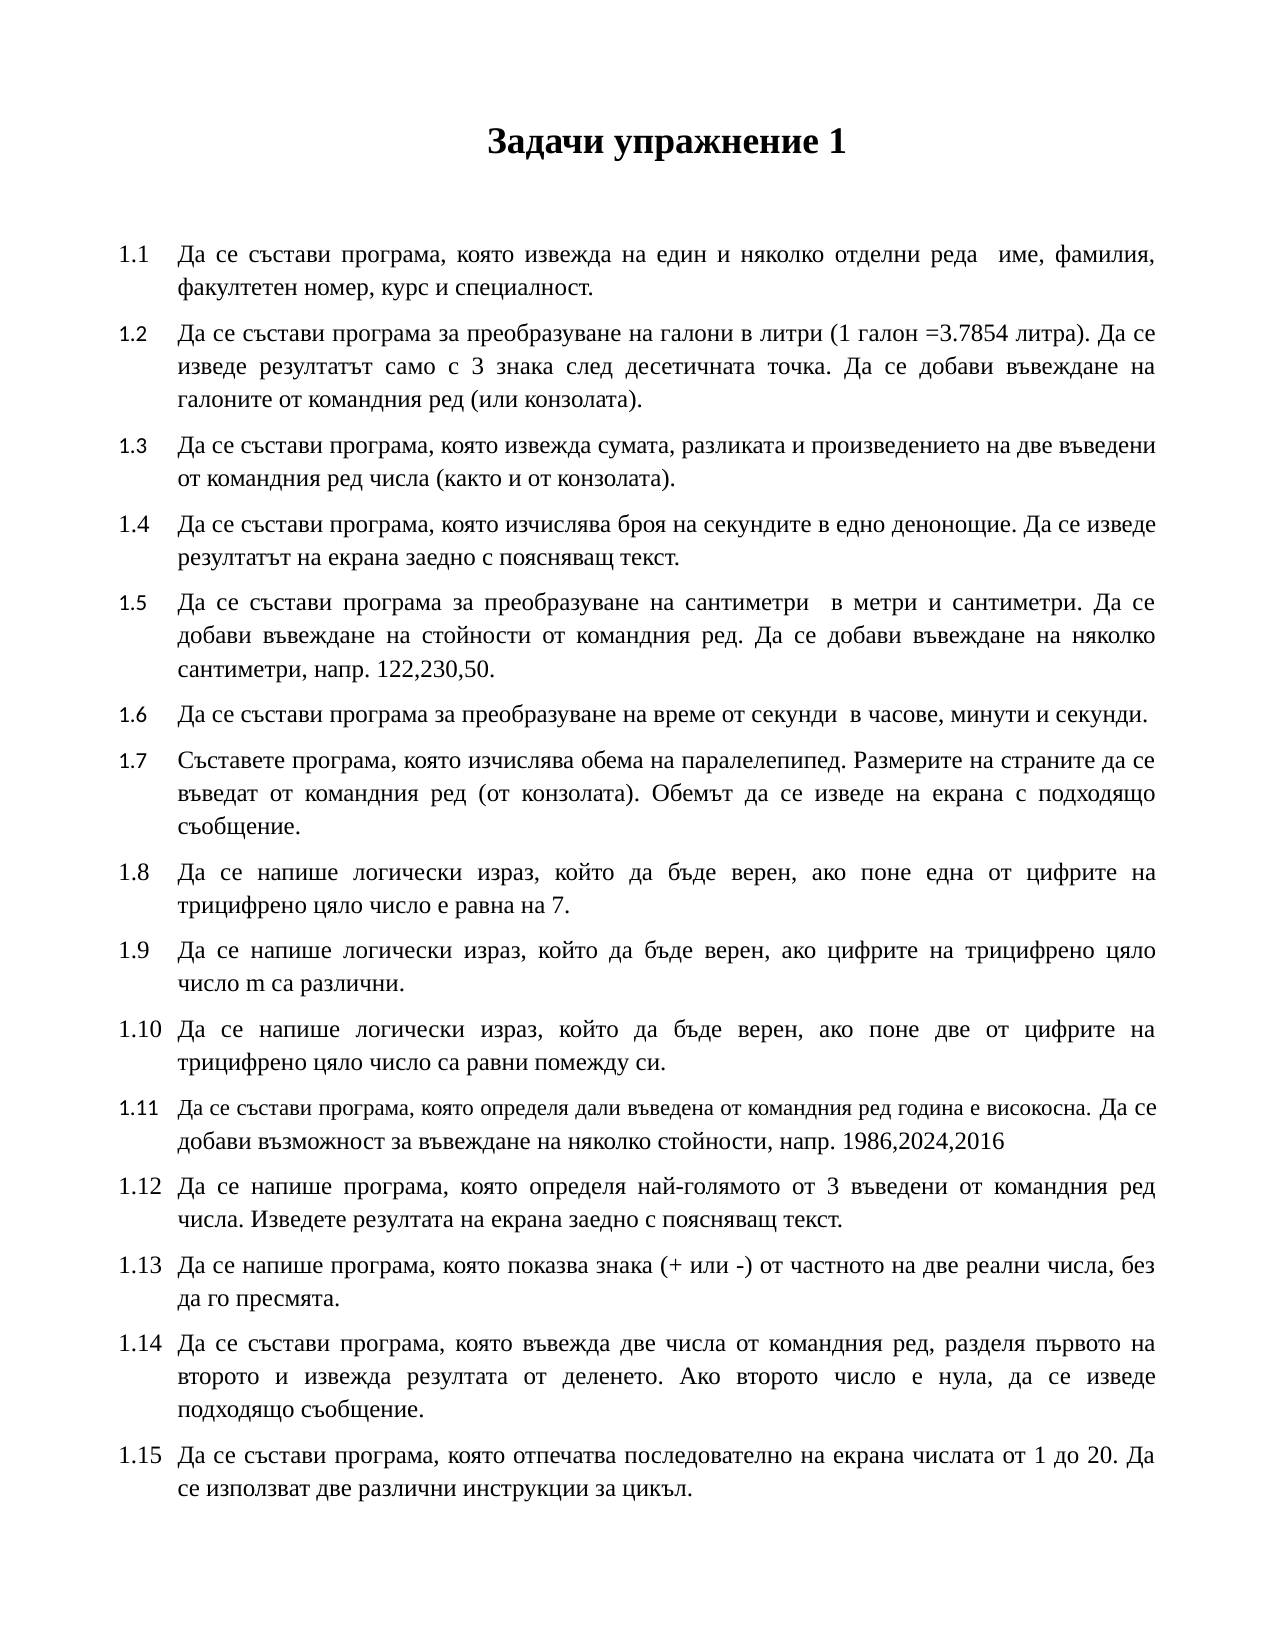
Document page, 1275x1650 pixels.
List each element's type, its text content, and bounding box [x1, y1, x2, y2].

list Съставете програма, която изчислява обема на паралелепипед. Размерите на страните да се въведат от командния ред (от конзолата). Обемът да се изведе на екрана с подходящо съобщение. [118, 745, 1157, 840]
list Да се състави програма, която извежда сумата, разликата и произведението на две въведени от командния ред числа (както и от конзолата). [118, 430, 1157, 492]
list Да се напише програма, която определя най-голямото от 3 въведени от командния ред числа. Изведете резултата на екрана заедно с поясняващ текст. [118, 1171, 1157, 1233]
list Задачи упражнение 1 [118, 118, 1157, 161]
list Да се напише логически израз, който да бъде верен, ако поне една от цифрите на трицифрено цяло число е равна на 7. [118, 857, 1157, 919]
list Да се състави програма, която въвежда две числа от командния ред, разделя първото на второто и извежда резултата от деленето. Ако второто число е нула, да се изведе подходящо съобщение. [118, 1328, 1157, 1423]
list Да се състави програма, която изчислява броя на секундите в едно денонощие. Да се изведе резултатът на екрана заедно с поясняващ текст. [118, 509, 1157, 571]
list Да се напише логически израз, който да бъде верен, ако поне две от цифрите на трицифрено цяло число са равни помежду си. [118, 1014, 1157, 1076]
list Да се състави програма за преобразуване на галони в литри (1 галон =3.7854 литра). Да се изведе резултатът само с 3 знака след десетичната точка. Да се добави въвеждане на галоните от командния ред (или конзолата). [118, 318, 1157, 413]
list Да се състави програма, която отпечатва последователно на екрана числата от 1 до 20. Да се използват две различни инструкции за цикъл. [118, 1440, 1157, 1502]
list Да се напише логически израз, който да бъде верен, ако цифрите на трицифрено цяло число m са различни. [118, 935, 1157, 997]
list Да се напише програма, която показва знака (+ или -) от частното на две реални числа, без да го пресмята. [118, 1250, 1157, 1312]
list Да се състави програма за преобразуване на сантиметри в метри и сантиметри. Да се добави въвеждане на стойности от командния ред. Да се добави въвеждане на няколко сантиметри, напр. 122,230,50. [118, 587, 1157, 682]
list Да се състави програма, която определя дали въведена от командния ред година е високосна. Да се добави възможност за въвеждане на няколко стойности, напр. 1986,2024,2016 [118, 1092, 1157, 1154]
list Да се състави програма, която извежда на един и няколко отделни реда име, фамилия, факултетен номер, курс и специалност. [118, 239, 1157, 301]
list Да се състави програма за преобразуване на време от секунди в часове, минути и секунди. [118, 699, 1157, 728]
